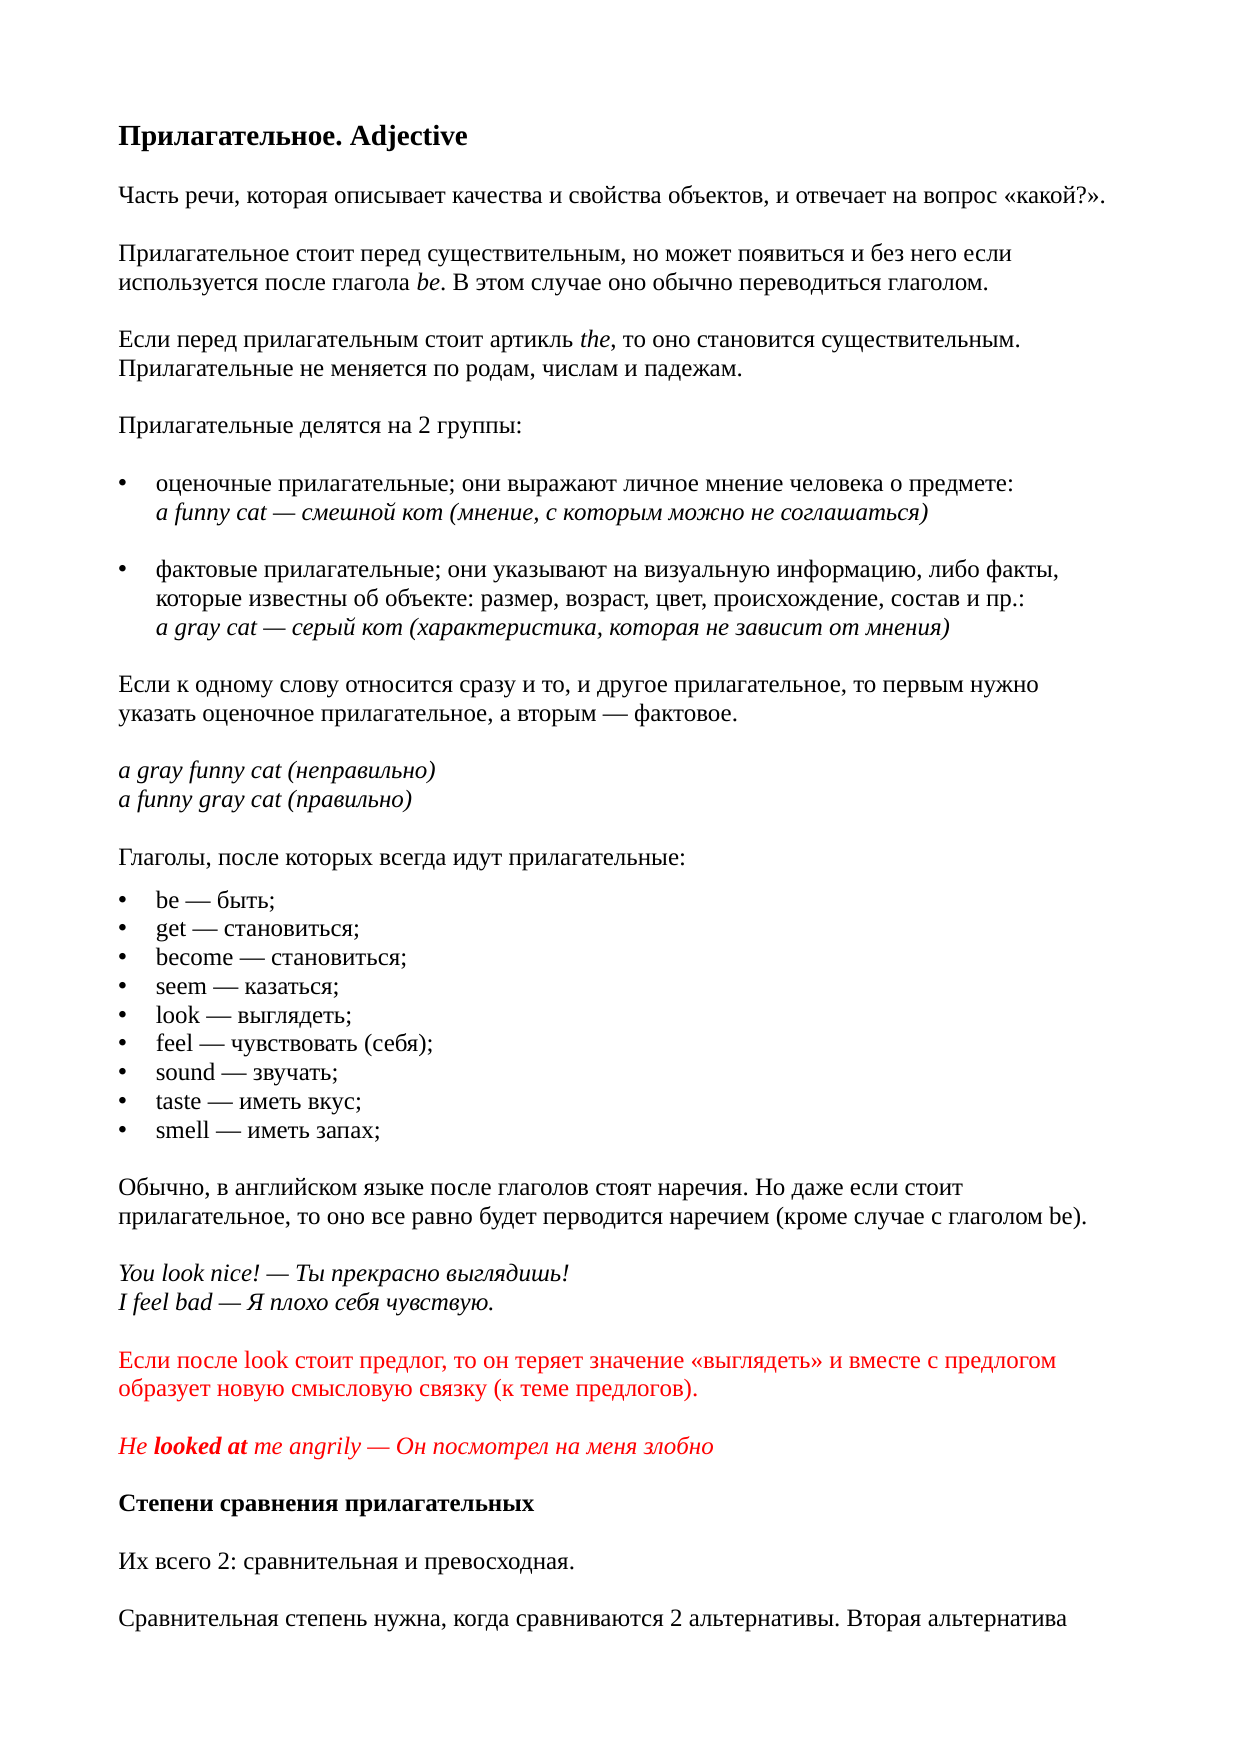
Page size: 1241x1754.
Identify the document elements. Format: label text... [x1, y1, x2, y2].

text You look nice! — Ты прекрасно выглядишь! [118, 1258, 1122, 1287]
text Прилагательное стоит перед существительным, но может появиться и без него если используется после глагола be. В этом случае оно обычно переводиться глаголом. [118, 238, 1122, 295]
text a funny gray cat (правильно) [118, 784, 1122, 813]
list taste — иметь вкус; [118, 1086, 1122, 1115]
list оценочные прилагательные; они выражают личное мнение человека о предмете: [118, 468, 1122, 497]
list look — выглядеть; [118, 1000, 1122, 1028]
text He looked at me angrily — Он посмотрел на меня злобно [118, 1431, 1122, 1460]
list a funny cat — смешной кот (мнение, с которым можно не соглашаться) [118, 497, 1122, 525]
text Степени сравнения прилагательных [118, 1488, 1122, 1517]
text Сравнительная степень нужна, когда сравниваются 2 альтернативы. Вторая альтернатива [118, 1603, 1122, 1632]
text Глаголы, после которых всегда идут прилагательные: [118, 842, 1122, 870]
text I feel bad — Я плохо себя чувствую. [118, 1287, 1122, 1316]
list которые известны об объекте: размер, возраст, цвет, происхождение, состав и пр.: [118, 583, 1122, 612]
list feel — чувствовать (себя); [118, 1028, 1122, 1057]
text Прилагательные делятся на 2 группы: [118, 410, 1122, 439]
list be — быть; [118, 885, 1122, 913]
text Прилагательное. Adjective [118, 118, 1122, 152]
list seem — казаться; [118, 971, 1122, 1000]
text Часть речи, которая описывает качества и свойства объектов, и отвечает на вопрос «какой?». [118, 180, 1122, 209]
text Если после look стоит предлог, то он теряет значение «выглядеть» и вместе с предлогом образует новую смысловую связку (к теме предлогов). [118, 1345, 1122, 1402]
list become — становиться; [118, 942, 1122, 971]
list фактовые прилагательные; они указывают на визуальную информацию, либо факты, [118, 554, 1122, 583]
text Прилагательные не меняется по родам, числам и падежам. [118, 353, 1122, 382]
text Если перед прилагательным стоит артикль the, то оно становится существительным. [118, 324, 1122, 353]
text Их всего 2: сравнительная и превосходная. [118, 1546, 1122, 1575]
text a gray funny cat (неправильно) [118, 755, 1122, 784]
text Обычно, в английском языке после глаголов стоят наречия. Но даже если стоит прилагательное, то оно все равно будет перводится наречием (кроме случае с глаголом be). [118, 1172, 1122, 1230]
list sound — звучать; [118, 1057, 1122, 1086]
text Если к одному слову относится сразу и то, и другое прилагательное, то первым нужно указать оценочное прилагательное, а вторым — фактовое. [118, 669, 1122, 727]
list a gray cat — серый кот (характеристика, которая не зависит от мнения) [118, 612, 1122, 640]
list get — становиться; [118, 913, 1122, 942]
list smell — иметь запах; [118, 1115, 1122, 1143]
